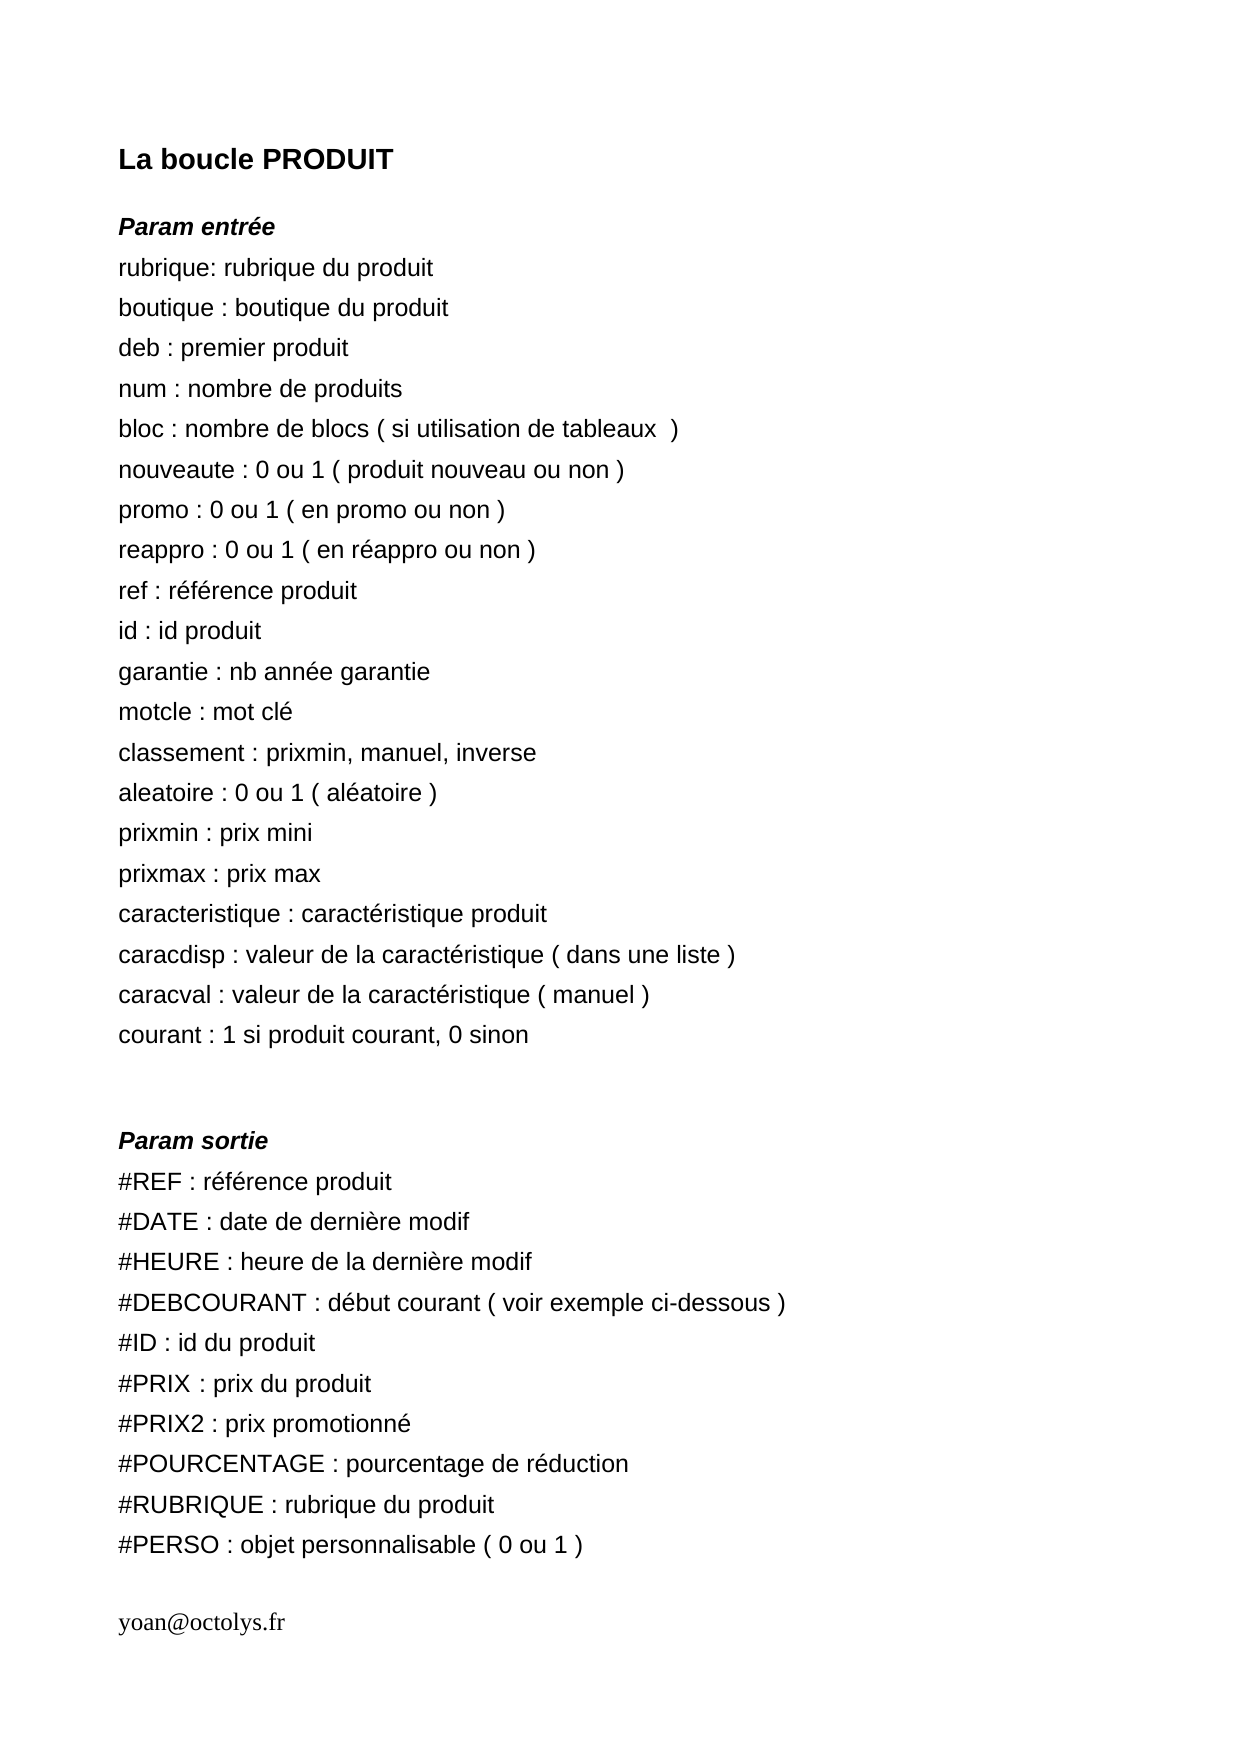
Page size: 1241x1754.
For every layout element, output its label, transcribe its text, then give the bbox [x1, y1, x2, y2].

text caracteristique : caractéristique produit [118, 900, 1122, 928]
text ref : référence produit [118, 577, 1122, 605]
text bloc : nombre de blocs ( si utilisation de tableaux ) [118, 415, 1122, 443]
subtitle La boucle PRODUIT [118, 143, 1122, 176]
text #HEURE : heure de la dernière modif [118, 1248, 1122, 1276]
text prixmax : prix max [118, 860, 1122, 888]
text rubrique: rubrique du produit [118, 253, 1122, 281]
text motcle : mot clé [118, 698, 1122, 726]
text #PRIX2 : prix promotionné [118, 1410, 1122, 1438]
text caracdisp : valeur de la caractéristique ( dans une liste ) [118, 941, 1122, 968]
text classement : prixmin, manuel, inverse [118, 738, 1122, 766]
text #REF : référence produit [118, 1167, 1122, 1195]
text #ID : id du produit [118, 1329, 1122, 1357]
text caracval : valeur de la caractéristique ( manuel ) [118, 981, 1122, 1009]
text #DATE : date de dernière modif [118, 1208, 1122, 1236]
text #PERSO : objet personnalisable ( 0 ou 1 ) [118, 1531, 1122, 1559]
text reappro : 0 ou 1 ( en réappro ou non ) [118, 536, 1122, 564]
text #RUBRIQUE : rubrique du produit [118, 1491, 1122, 1519]
text garantie : nb année garantie [118, 658, 1122, 686]
text num : nombre de produits [118, 375, 1122, 403]
text #PRIX : prix du produit [118, 1369, 1122, 1397]
subtitle Param entrée [118, 213, 1122, 241]
text #POURCENTAGE : pourcentage de réduction [118, 1450, 1122, 1478]
text nouveaute : 0 ou 1 ( produit nouveau ou non ) [118, 456, 1122, 483]
text courant : 1 si produit courant, 0 sinon [118, 1021, 1122, 1049]
text prixmin : prix mini [118, 819, 1122, 847]
text id : id produit [118, 617, 1122, 645]
subtitle Param sortie [118, 1127, 1122, 1155]
text boutique : boutique du produit [118, 294, 1122, 322]
text promo : 0 ou 1 ( en promo ou non ) [118, 496, 1122, 524]
text aleatoire : 0 ou 1 ( aléatoire ) [118, 779, 1122, 807]
text deb : premier produit [118, 334, 1122, 362]
text #DEBCOURANT : début courant ( voir exemple ci-dessous ) [118, 1289, 1122, 1317]
